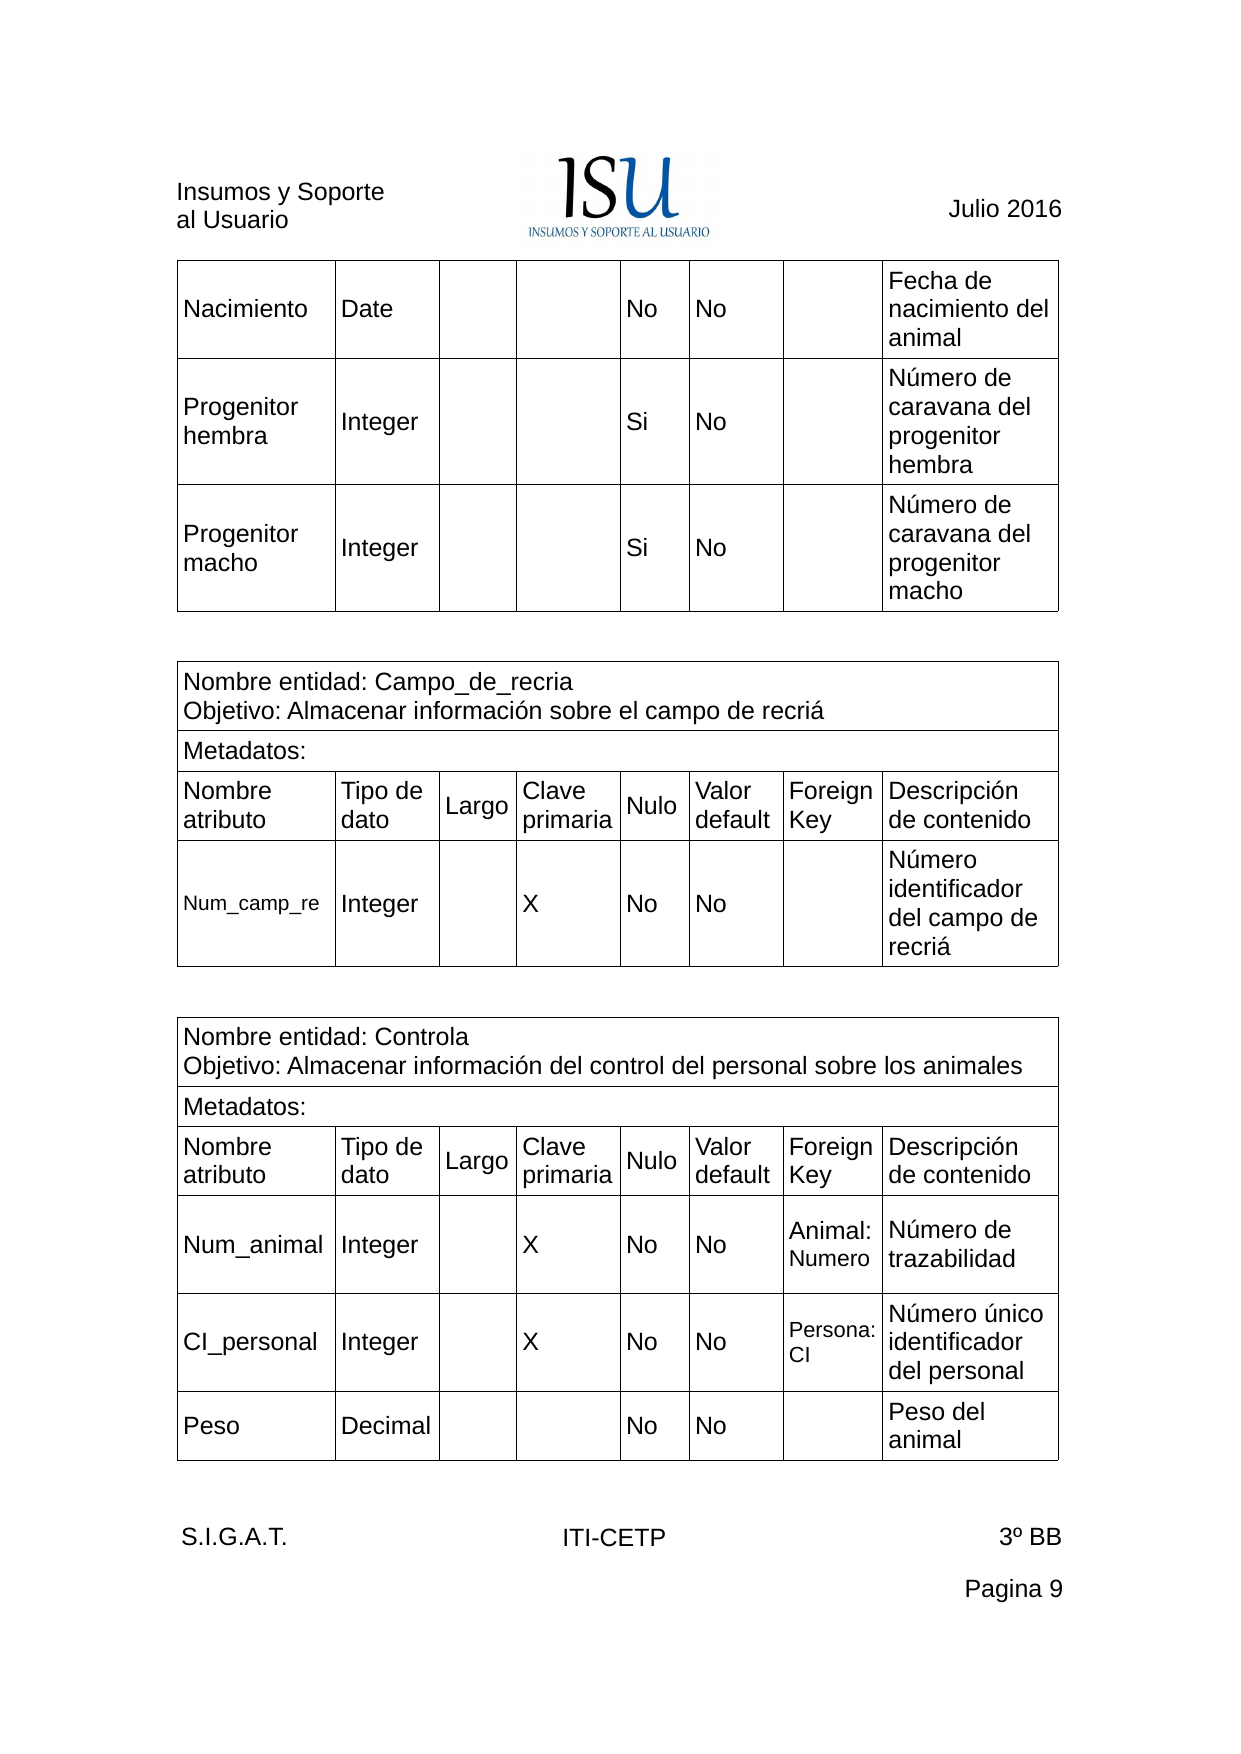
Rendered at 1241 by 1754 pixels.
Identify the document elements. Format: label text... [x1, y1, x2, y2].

table_cell Foreign Key [784, 1127, 882, 1195]
table_cell No [690, 1196, 783, 1293]
table_cell X [517, 1196, 620, 1293]
table_cell Si [621, 485, 689, 611]
table_cell Número de trazabilidad [883, 1196, 1058, 1293]
table_cell X [517, 841, 620, 966]
table_cell Progenitor hembra [178, 359, 335, 484]
table_cell Nacimiento [178, 261, 335, 358]
table_cell [440, 1392, 516, 1460]
table_cell No [621, 1196, 689, 1293]
table_cell Nulo [621, 1127, 689, 1195]
table_cell Tipo de dato [336, 1127, 439, 1195]
table_cell No [621, 261, 689, 358]
table_cell No [621, 1294, 689, 1391]
table_cell Animal: Numero [784, 1196, 882, 1293]
table_cell Integer [336, 1196, 439, 1293]
table_cell Largo [440, 1127, 516, 1195]
table_cell Nombre atributo [178, 1127, 335, 1195]
table_cell [517, 1392, 620, 1460]
table_cell Clave primaria [517, 1127, 620, 1195]
table_header Nombre entidad: Controla Objetivo: Almacenar información del control del personal sobre los animales [178, 1018, 1058, 1086]
table_cell [440, 261, 516, 358]
table_cell [784, 1392, 882, 1460]
table_cell No [621, 1392, 689, 1460]
table_header Nombre entidad: Campo_de_recria Objetivo: Almacenar información sobre el campo de recriá [178, 662, 1058, 730]
table_cell No [690, 261, 783, 358]
table_cell X [517, 1294, 620, 1391]
table_cell Integer [336, 1294, 439, 1391]
table_cell Tipo de dato [336, 772, 439, 839]
table_cell [784, 485, 882, 611]
table_cell [517, 261, 620, 358]
table_cell Peso del animal [883, 1392, 1058, 1460]
table_cell [440, 841, 516, 966]
table_cell No [621, 841, 689, 966]
table_cell [517, 485, 620, 611]
table_cell No [690, 1294, 783, 1391]
table_cell Descripción de contenido [883, 1127, 1058, 1195]
table_cell Si [621, 359, 689, 484]
table_cell Progenitor macho [178, 485, 335, 611]
table_cell Nulo [621, 772, 689, 839]
table_cell [440, 485, 516, 611]
table_cell Integer [336, 485, 439, 611]
table_cell [784, 841, 882, 966]
table_cell Decimal [336, 1392, 439, 1460]
table_cell No [690, 841, 783, 966]
table_cell Num_animal [178, 1196, 335, 1293]
table_cell [784, 261, 882, 358]
table_cell Metadatos: [178, 731, 1058, 771]
table_cell Valor default [690, 1127, 783, 1195]
picture [517, 138, 723, 252]
table_cell Date [336, 261, 439, 358]
table_cell Número de caravana del progenitor macho [883, 485, 1058, 611]
table_cell Integer [336, 841, 439, 966]
table_cell Largo [440, 772, 516, 839]
table_cell [440, 1196, 516, 1293]
table_cell [517, 359, 620, 484]
table_cell Integer [336, 359, 439, 484]
table_cell Número de caravana del progenitor hembra [883, 359, 1058, 484]
table_cell Valor default [690, 772, 783, 839]
table_cell No [690, 1392, 783, 1460]
table_cell Número único identificador del personal [883, 1294, 1058, 1391]
table_cell [440, 1294, 516, 1391]
table_cell Nombre atributo [178, 772, 335, 839]
table_cell Peso [178, 1392, 335, 1460]
table_cell No [690, 359, 783, 484]
table_cell Número identificador del campo de recriá [883, 841, 1058, 966]
table_cell Persona: CI [784, 1294, 882, 1391]
table_cell Descripción de contenido [883, 772, 1058, 839]
table_cell CI_personal [178, 1294, 335, 1391]
table_cell [440, 359, 516, 484]
table_cell Clave primaria [517, 772, 620, 839]
table_cell Foreign Key [784, 772, 882, 839]
table_cell Num_camp_re [178, 841, 335, 966]
table_cell No [690, 485, 783, 611]
table_cell [784, 359, 882, 484]
table_cell Fecha de nacimiento del animal [883, 261, 1058, 358]
table_cell Metadatos: [178, 1087, 1058, 1126]
